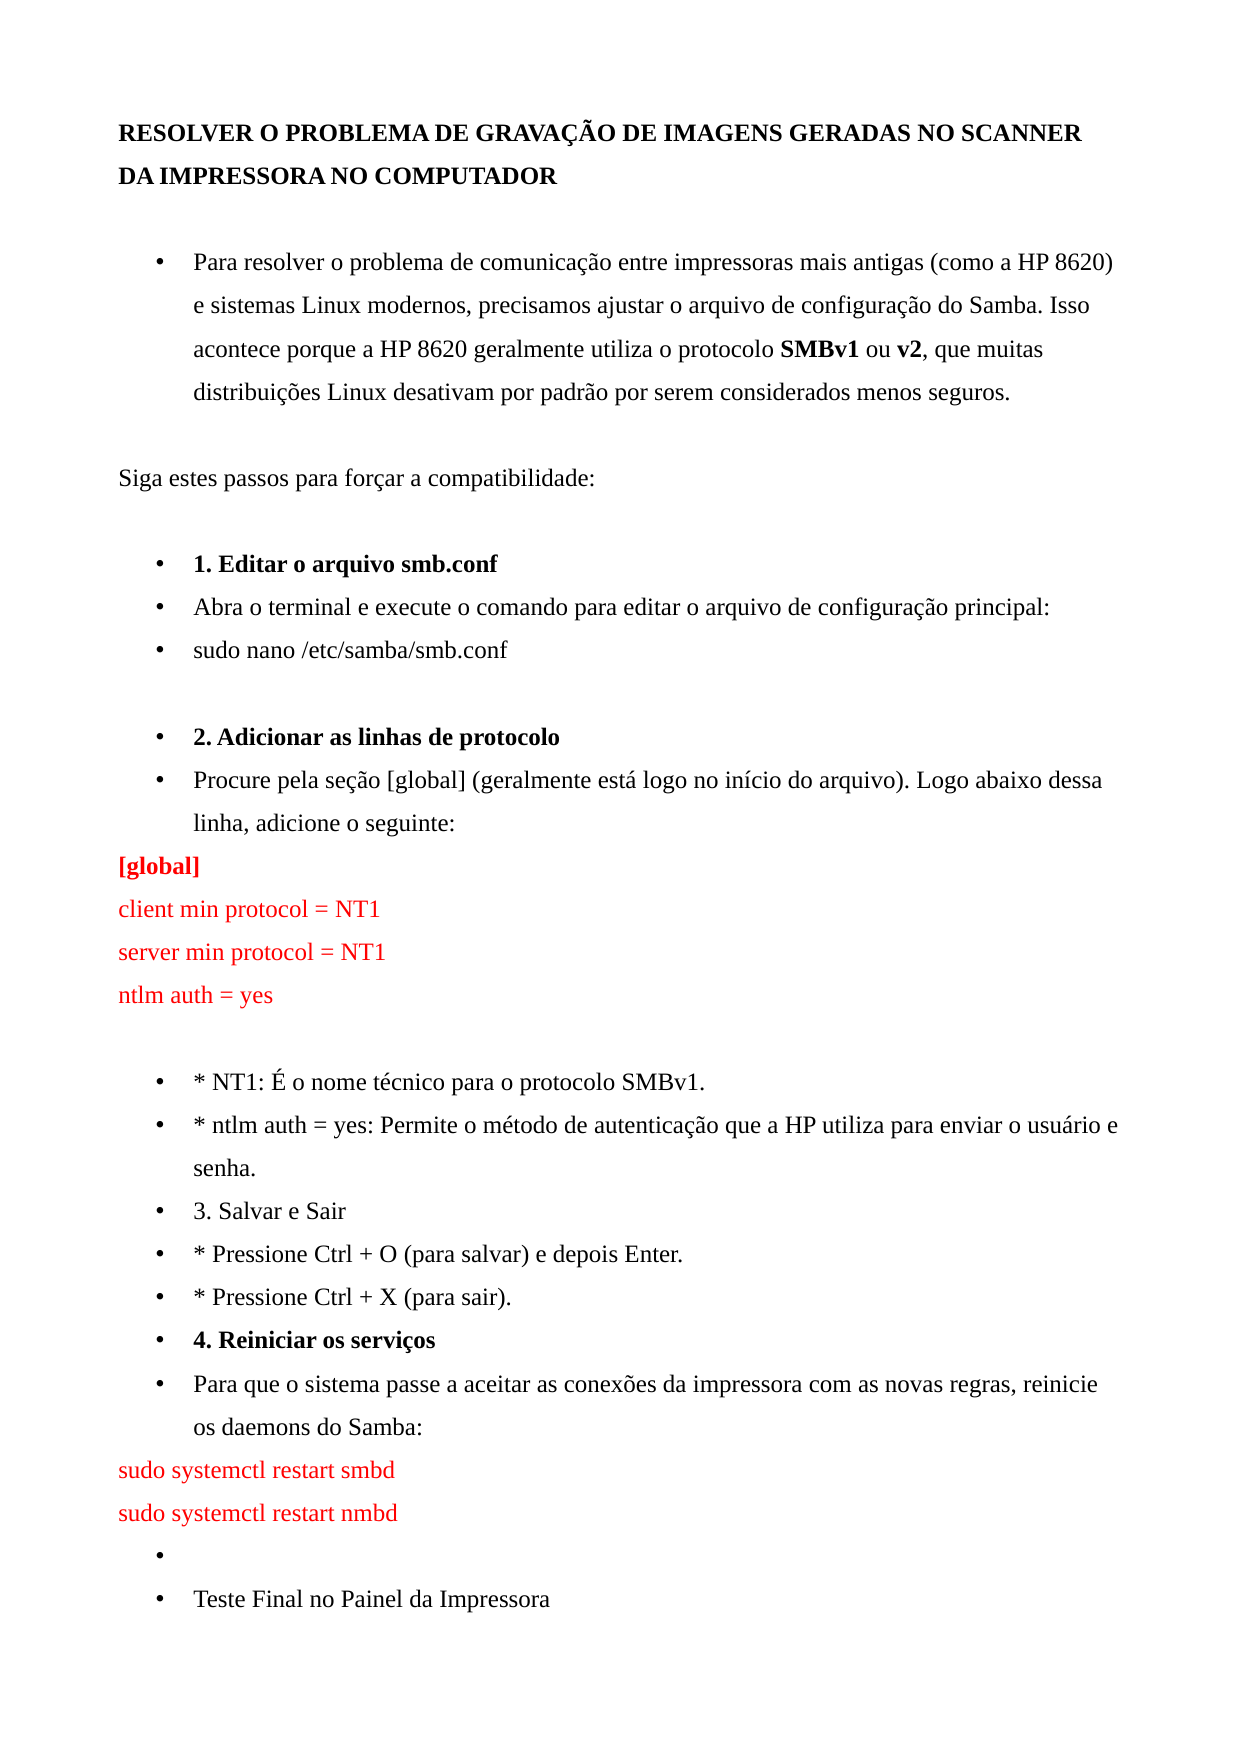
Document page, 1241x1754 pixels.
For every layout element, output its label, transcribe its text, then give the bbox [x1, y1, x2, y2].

text client min protocol = NT1 [118, 894, 1122, 923]
list Abra o terminal e execute o comando para editar o arquivo de configuração principal: [156, 592, 1122, 621]
list 3. Salvar e Sair [156, 1196, 1122, 1225]
list 2. Adicionar as linhas de protocolo [156, 722, 1122, 751]
list 1. Editar o arquivo smb.conf [156, 549, 1122, 578]
text RESOLVER O PROBLEMA DE GRAVAÇÃO DE IMAGENS GERADAS NO SCANNER DA IMPRESSORA NO COMPUTADOR [118, 118, 1122, 190]
list * NT1: É o nome técnico para o protocolo SMBv1. [156, 1067, 1122, 1096]
text Siga estes passos para forçar a compatibilidade: [118, 463, 1122, 492]
list Teste Final no Painel da Impressora [156, 1584, 1122, 1613]
list sudo nano /etc/samba/smb.conf [156, 636, 1122, 664]
list 4. Reiniciar os serviços [156, 1326, 1122, 1354]
text ntlm auth = yes [118, 981, 1122, 1009]
list * ntlm auth = yes: Permite o método de autenticação que a HP utiliza para enviar o usuário e senha. [156, 1110, 1122, 1182]
text [global] [118, 851, 1122, 880]
list Para resolver o problema de comunicação entre impressoras mais antigas (como a HP 8620) e sistemas Linux modernos, precisamos ajustar o arquivo de configuração do Samba. Isso acontece porque a HP 8620 geralmente utiliza o protocolo SMBv1 ou v2, que muitas distribuições Linux desativam por padrão por serem considerados menos seguros. [156, 247, 1122, 406]
text sudo systemctl restart nmbd [118, 1498, 1122, 1527]
list Procure pela seção [global] (geralmente está logo no início do arquivo). Logo abaixo dessa linha, adicione o seguinte: [156, 765, 1122, 837]
list * Pressione Ctrl + O (para salvar) e depois Enter. [156, 1239, 1122, 1268]
text server min protocol = NT1 [118, 937, 1122, 966]
list Para que o sistema passe a aceitar as conexões da impressora com as novas regras, reinicie os daemons do Samba: [156, 1369, 1122, 1441]
list * Pressione Ctrl + X (para sair). [156, 1282, 1122, 1311]
text sudo systemctl restart smbd [118, 1455, 1122, 1484]
